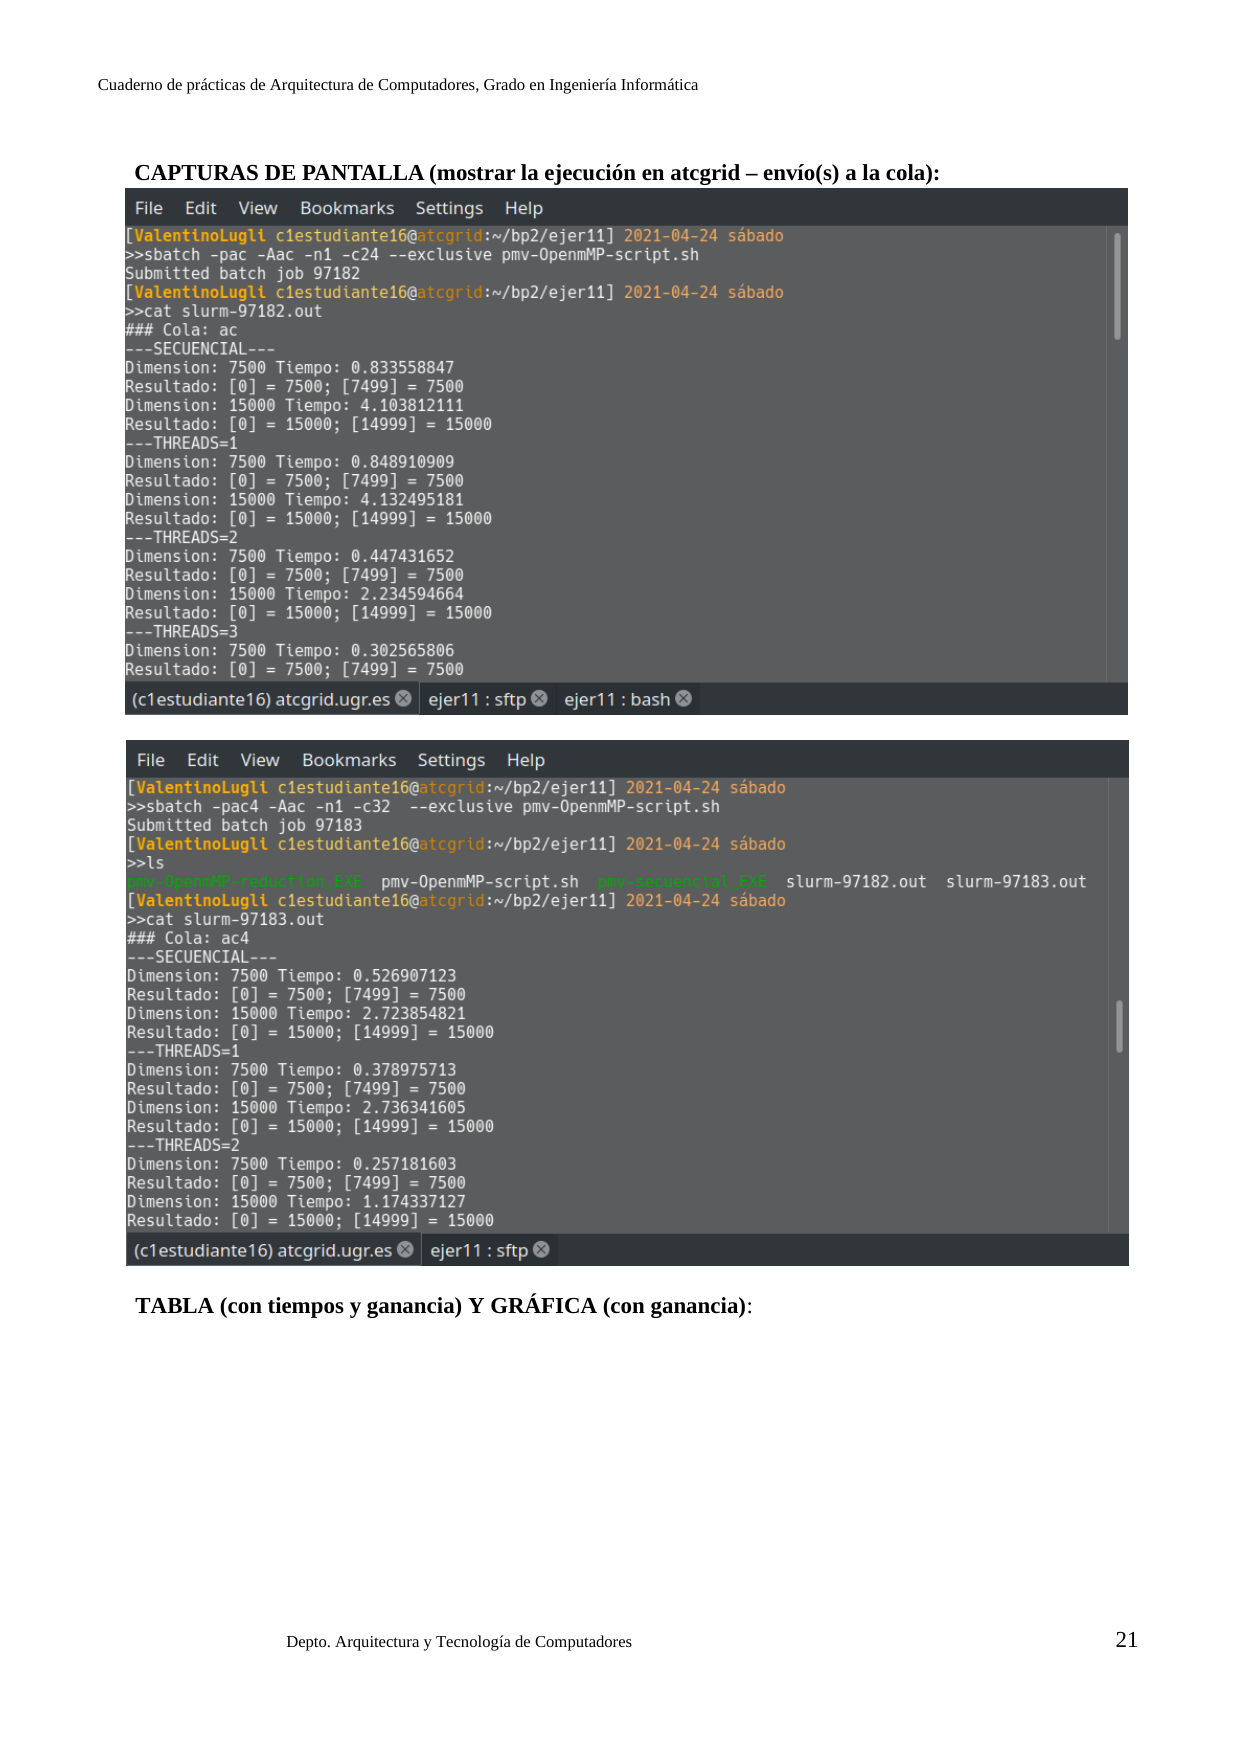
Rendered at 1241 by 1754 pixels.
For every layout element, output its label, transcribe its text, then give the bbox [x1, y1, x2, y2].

text TABLA (con tiempos y ganancia) Y GRÁFICA (con ganancia): [135, 1292, 1138, 1319]
picture [125, 188, 1128, 715]
text CAPTURAS DE PANTALLA (mostrar la ejecución en atcgrid – envío(s) a la cola): [98, 159, 1138, 186]
picture [126, 740, 1129, 1266]
